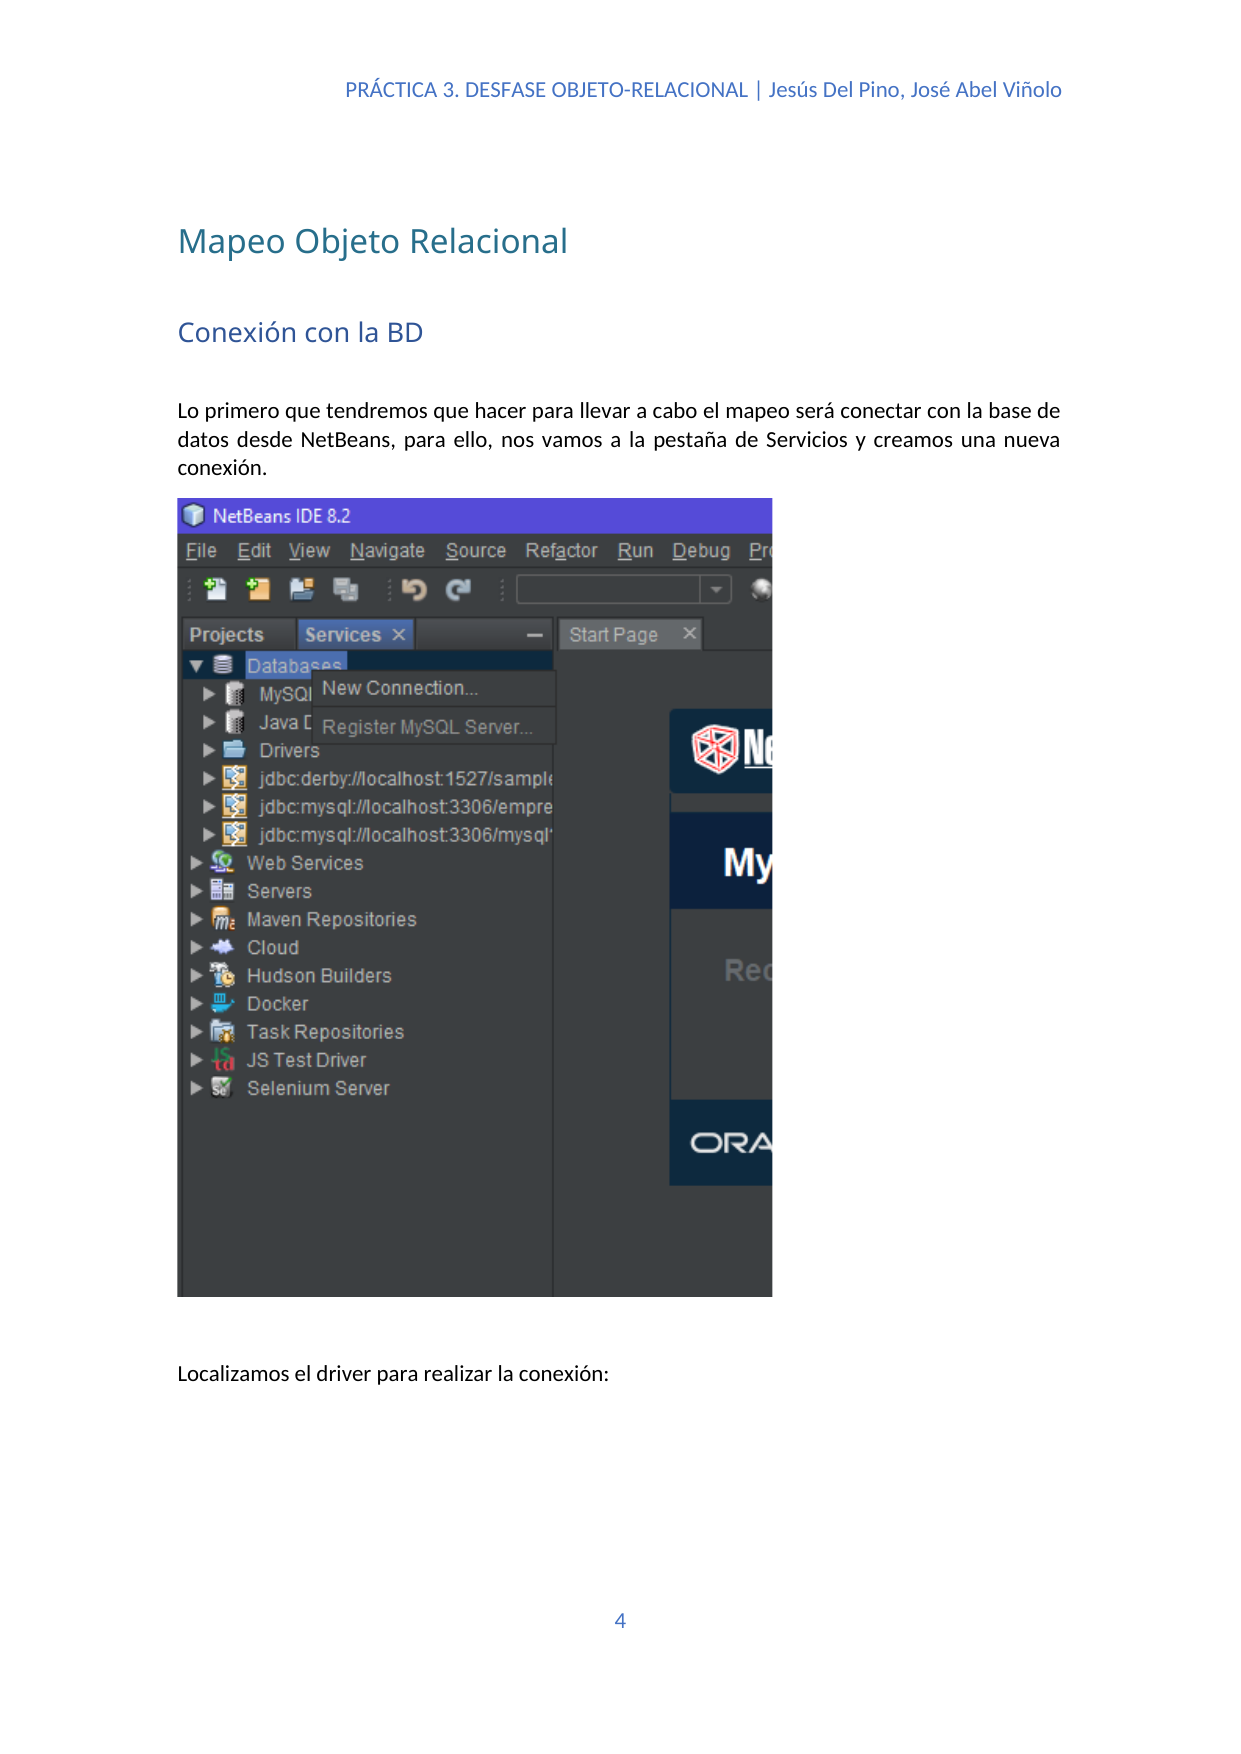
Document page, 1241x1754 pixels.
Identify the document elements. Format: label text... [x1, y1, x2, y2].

subtitle Conexión con la BD [177, 313, 1063, 350]
subtitle Mapeo Objeto Relacional [177, 218, 1063, 263]
text Lo primero que tendremos que hacer para llevar a cabo el mapeo será conectar con la base de datos desde NetBeans, para ello, nos vamos a la pestaña de Servicios y creamos una nueva conexión. [177, 396, 1063, 481]
text Localizamos el driver para realizar la conexión: [177, 1359, 1063, 1387]
